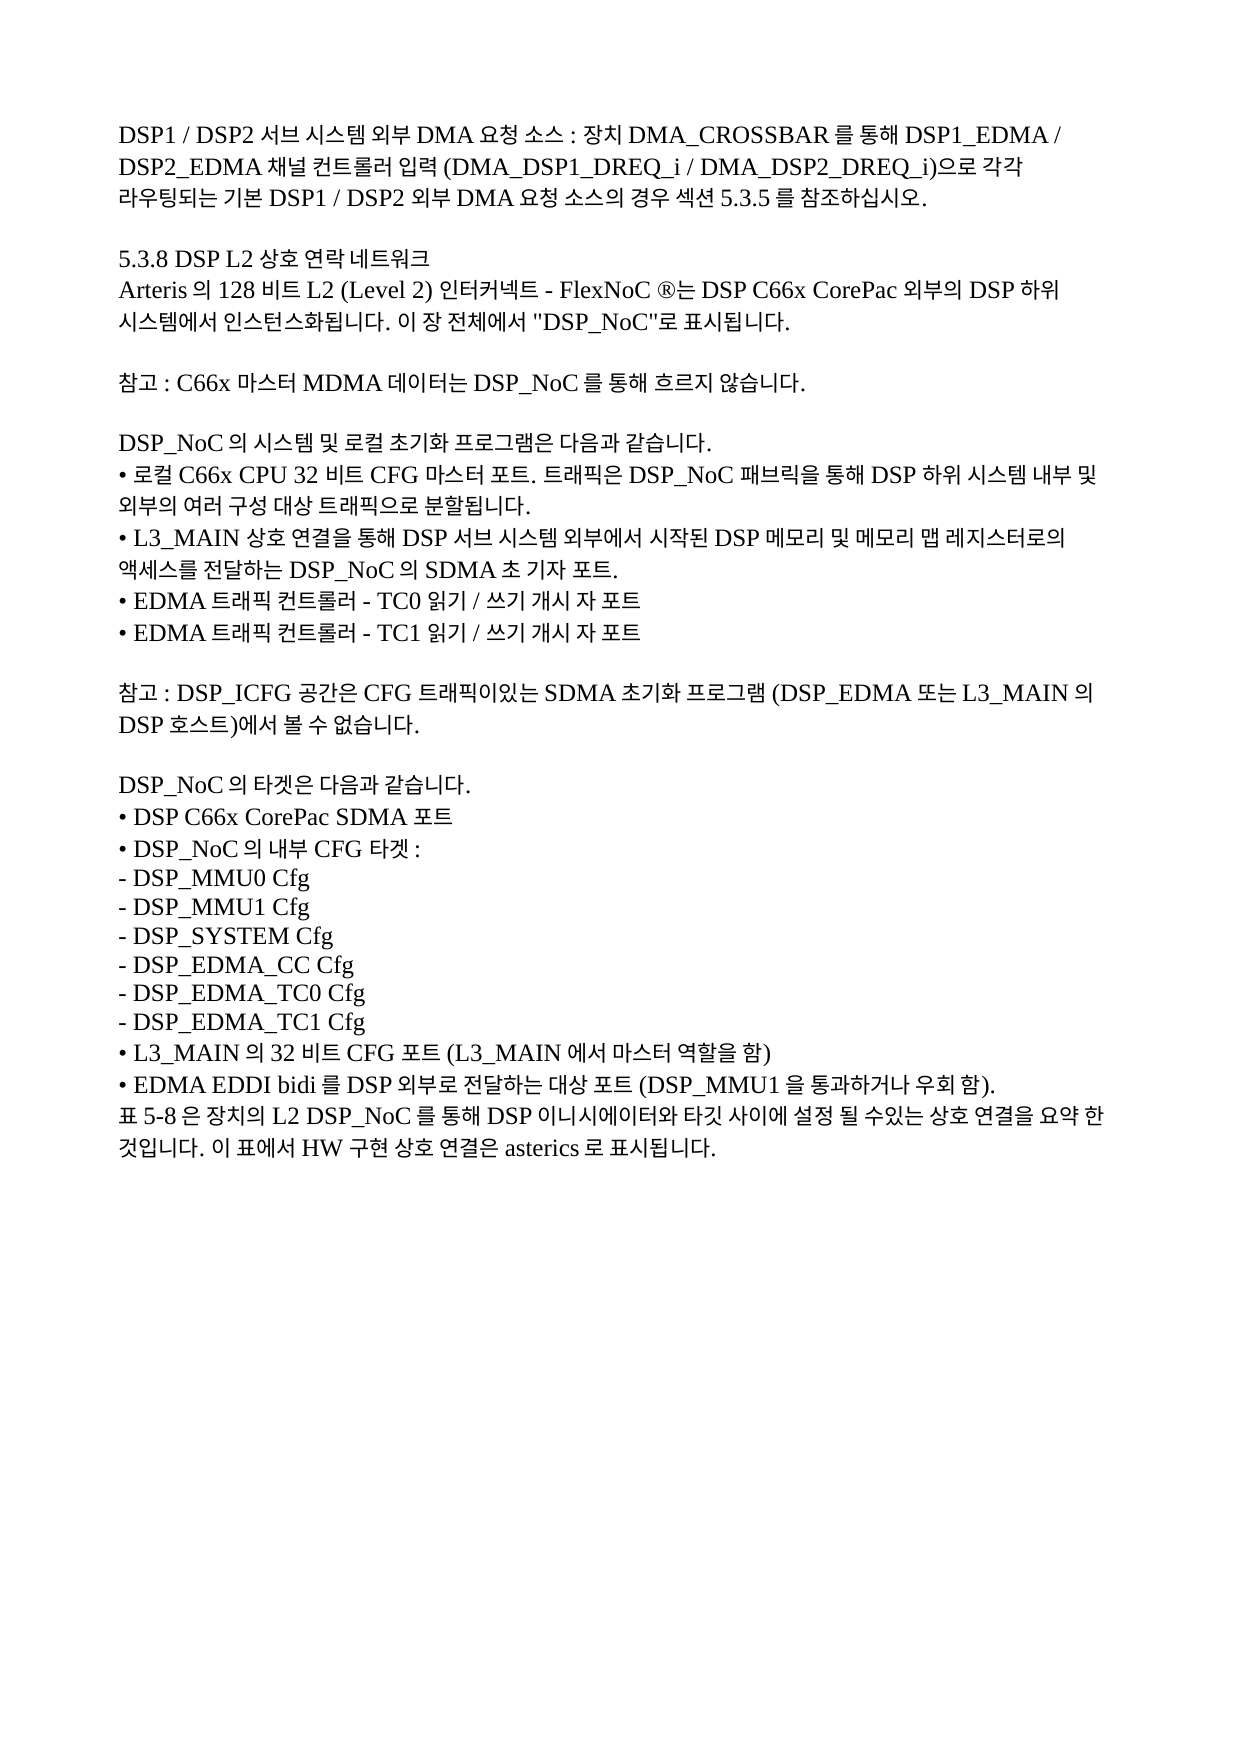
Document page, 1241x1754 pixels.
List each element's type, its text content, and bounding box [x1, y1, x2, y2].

text 5.3.8 DSP L2 상호 연락 네트워크 [118, 242, 1122, 273]
text • L3_MAIN의 32 비트 CFG 포트 (L3_MAIN에서 마스터 역할을 함) [118, 1036, 1122, 1068]
text 표 5-8은 장치의 L2 DSP_NoC를 통해 DSP 이니시에이터와 타깃 사이에 설정 될 수있는 상호 연결을 요약 한 것입니다. 이 표에서 HW 구현 상호 연결은 asterics로 표시됩니다. [118, 1099, 1122, 1163]
text - DSP_EDMA_TC1 Cfg [118, 1007, 1122, 1036]
text - DSP_SYSTEM Cfg [118, 921, 1122, 950]
text DSP1 / DSP2 서브 시스템 외부 DMA 요청 소스 : 장치 DMA_CROSSBAR를 통해 DSP1_EDMA / DSP2_EDMA 채널 컨트롤러 입력 (DMA_DSP1_DREQ_i / DMA_DSP2_DREQ_i)으로 각각 라우팅되는 기본 DSP1 / DSP2 외부 DMA 요청 소스의 경우 섹션 5.3.5를 참조하십시오. [118, 118, 1122, 213]
text - DSP_EDMA_TC0 Cfg [118, 978, 1122, 1007]
text - DSP_EDMA_CC Cfg [118, 950, 1122, 978]
text • DSP C66x CorePac SDMA 포트 [118, 800, 1122, 832]
text • L3_MAIN 상호 연결을 통해 DSP 서브 시스템 외부에서 시작된 DSP 메모리 및 메모리 맵 레지스터로의 액세스를 전달하는 DSP_NoC의 SDMA 초 기자 포트. [118, 521, 1122, 584]
text - DSP_MMU0 Cfg [118, 863, 1122, 892]
text DSP_NoC의 시스템 및 로컬 초기화 프로그램은 다음과 같습니다. [118, 426, 1122, 458]
text • 로컬 C66x CPU 32 비트 CFG 마스터 포트. 트래픽은 DSP_NoC 패브릭을 통해 DSP 하위 시스템 내부 및 외부의 여러 구성 대상 트래픽으로 분할됩니다. [118, 458, 1122, 521]
text • EDMA 트래픽 컨트롤러 - TC1 읽기 / 쓰기 개시 자 포트 [118, 616, 1122, 648]
text Arteris의 128 비트 L2 (Level 2) 인터커넥트 - FlexNoC ®는 DSP C66x CorePac 외부의 DSP 하위 시스템에서 인스턴스화됩니다. 이 장 전체에서 "DSP_NoC"로 표시됩니다. [118, 273, 1122, 337]
text 참고 : C66x 마스터 MDMA 데이터는 DSP_NoC를 통해 흐르지 않습니다. [118, 366, 1122, 397]
text • EDMA EDDI bidi를 DSP 외부로 전달하는 대상 포트 (DSP_MMU1을 통과하거나 우회 함). [118, 1068, 1122, 1099]
text 참고 : DSP_ICFG 공간은 CFG 트래픽이있는 SDMA 초기화 프로그램 (DSP_EDMA 또는 L3_MAIN의 DSP 호스트)에서 볼 수 없습니다. [118, 676, 1122, 740]
text • DSP_NoC의 내부 CFG 타겟 : [118, 832, 1122, 863]
text DSP_NoC의 타겟은 다음과 같습니다. [118, 768, 1122, 800]
text • EDMA 트래픽 컨트롤러 - TC0 읽기 / 쓰기 개시 자 포트 [118, 584, 1122, 616]
text - DSP_MMU1 Cfg [118, 892, 1122, 921]
